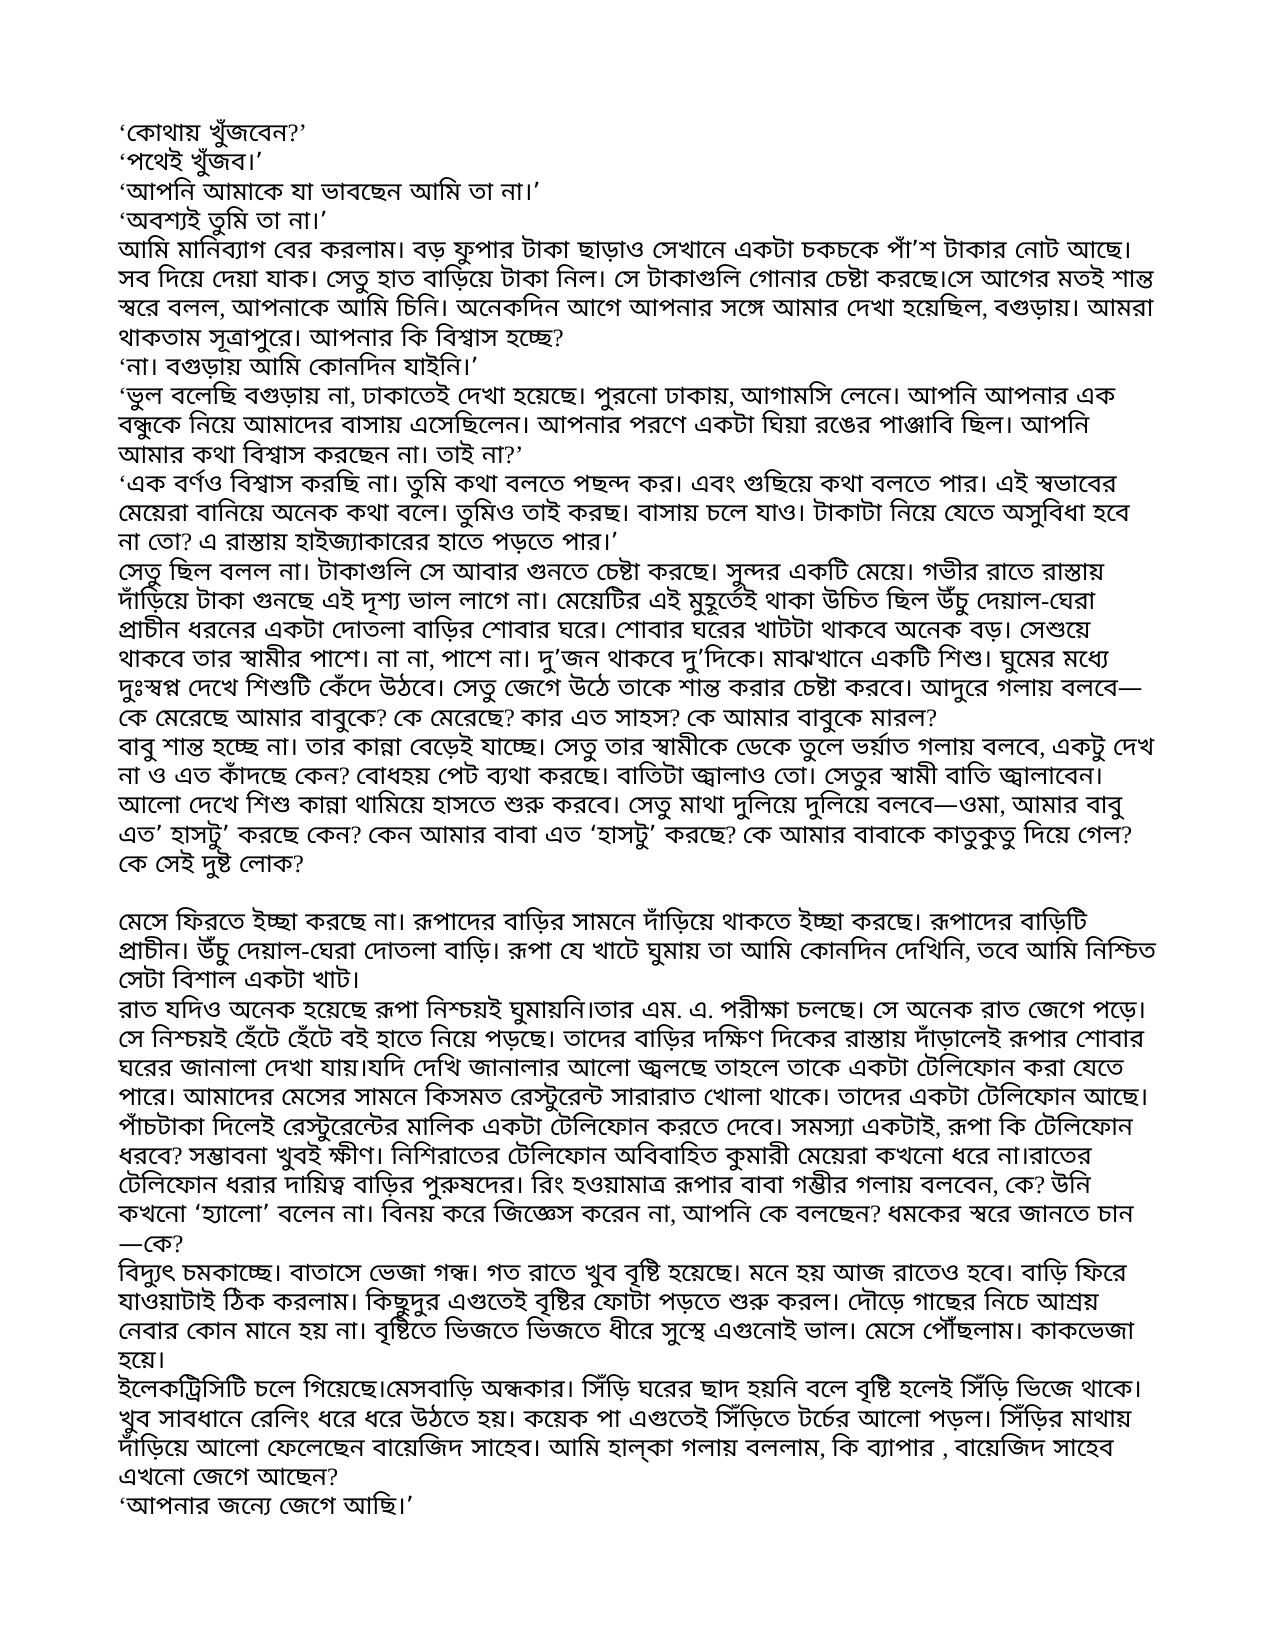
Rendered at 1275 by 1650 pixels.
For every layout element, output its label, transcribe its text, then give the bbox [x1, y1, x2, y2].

text ‘অবশ্যই তুমি তা না।’ [118, 206, 1157, 235]
text মেসে ফিরতে ইচ্ছা করছে না। রূপাদের বাড়ির সামনে দাঁড়িয়ে থাকতে ইচ্ছা করছে। রূপাদের বাড়িটি প্রাচীন। উঁচু দেয়াল-ঘেরা দোতলা বাড়ি। রূপা যে খাটে ঘুমায় তা আমি কোনদিন দেখিনি, তবে আমি নিশ্চিত সেটা বিশাল একটা খাট। [118, 907, 1157, 995]
text আমি মানিব্যাগ বের করলাম। বড় ফুপার টাকা ছাড়াও সেখানে একটা চকচকে পাঁ’শ টাকার নোট আছে। সব দিয়ে দেয়া যাক। সেতু হাত বাড়িয়ে টাকা নিল। সে টাকাগুলি গোনার চেষ্টা করছে।সে আগের মতই শান্ত স্বরে বলল, আপনাকে আমি চিনি। অনেকদিন আগে আপনার সঙ্গে আমার দেখা হয়েছিল, বগুড়ায়। আমরা থাকতাম সূত্রাপুরে। আপনার কি বিশ্বাস হচ্ছে? [118, 235, 1157, 352]
text ‘আপনি আমাকে যা ভাবছেন আমি তা না।’ [118, 177, 1157, 206]
text ইলেকট্রিসিটি চলে গিয়েছে।মেসবাড়ি অন্ধকার। সিঁড়ি ঘরের ছাদ হয়নি বলে বৃষ্টি হলেই সিঁড়ি ভিজে থাকে। খুব সাবধানে রেলিং ধরে ধরে উঠতে হয়। কয়েক পা এগুতেই সিঁড়িতে টর্চের আলো পড়ল। সিঁড়ির মাথায় দাঁড়িয়ে আলো ফেলেছেন বায়েজিদ সাহেব। আমি হাল্‌কা গলায় বললাম, কি ব্যাপার , বায়েজিদ সাহেব এখনো জেগে আছেন? [118, 1374, 1157, 1491]
text সেতু ছিল বলল না। টাকাগুলি সে আবার গুনতে চেষ্টা করছে। সুন্দর একটি মেয়ে। গভীর রাতে রাস্তায় দাঁড়িয়ে টাকা গুনছে এই দৃশ্য ভাল লাগে না। মেয়েটির এই মুহূর্তেই থাকা উচিত ছিল উঁচু দেয়াল-ঘেরা প্রাচীন ধরনের একটা দোতলা বাড়ির শোবার ঘরে। শোবার ঘরের খাটটা থাকবে অনেক বড়। সেশুয়ে থাকবে তার স্বামীর পাশে। না না, পাশে না। দু’জন থাকবে দু’দিকে। মাঝখানে একটি শিশু। ঘুমের মধ্যে দুঃস্বপ্ন দেখে শিশুটি কেঁদে উঠবে। সেতু জেগে উঠে তাকে শান্ত করার চেষ্টা করবে। আদুরে গলায় বলবে—কে মেরেছে আমার বাবুকে? কে মেরেছে? কার এত সাহস? কে আমার বাবুকে মারল? [118, 557, 1157, 732]
text ‘আপনার জন্যে জেগে আছি।’ [118, 1491, 1157, 1521]
text বিদ্যুৎ চমকাচ্ছে। বাতাসে ভেজা গন্ধ। গত রাতে খুব বৃষ্টি হয়েছে। মনে হয় আজ রাতেও হবে। বাড়ি ফিরে যাওয়াটাই ঠিক করলাম। কিছুদুর এগুতেই বৃষ্টির ফোটা পড়তে শুরু করল। দৌড়ে গাছের নিচে আশ্রয় নেবার কোন মানে হয় না। বৃষ্টিতে ভিজতে ভিজতে ধীরে সুস্থে এগুনোই ভাল। মেসে পৌঁছলাম। কাকভেজা হয়ে। [118, 1258, 1157, 1374]
text ‘এক বর্ণও বিশ্বাস করছি না। তুমি কথা বলতে পছন্দ কর। এবং গুছিয়ে কথা বলতে পার। এই স্বভাবের মেয়েরা বানিয়ে অনেক কথা বলে। তুমিও তাই করছ। বাসায় চলে যাও। টাকাটা নিয়ে যেতে অসুবিধা হবে না তো? এ রাস্তায় হাইজ্যাকারের হাতে পড়তে পার।’ [118, 469, 1157, 557]
text রাত যদিও অনেক হয়েছে রূপা নিশ্চয়ই ঘুমায়নি।তার এম. এ. পরীক্ষা চলছে। সে অনেক রাত জেগে পড়ে। সে নিশ্চয়ই হেঁটে হেঁটে বই হাতে নিয়ে পড়ছে। তাদের বাড়ির দক্ষিণ দিকের রাস্তায় দাঁড়ালেই রূপার শোবার ঘরের জানালা দেখা যায়।যদি দেখি জানালার আলো জ্বলছে তাহলে তাকে একটা টেলিফোন করা যেতে পারে। আমাদের মেসের সামনে কিসমত রেস্টুরেন্ট সারারাত খোলা থাকে। তাদের একটা টেলিফোন আছে। পাঁচটাকা দিলেই রেস্টুরেন্টের মালিক একটা টেলিফোন করতে দেবে। সমস্যা একটাই, রূপা কি টেলিফোন ধরবে? সম্ভাবনা খুবই ক্ষীণ। নিশিরাতের টেলিফোন অবিবাহিত কুমারী মেয়েরা কখনো ধরে না।রাতের টেলিফোন ধরার দায়িত্ব বাড়ির পুরুষদের। রিং হওয়ামাত্র রূপার বাবা গম্ভীর গলায় বলবেন, কে? উনি কখনো ‘হ্যালো’ বলেন না। বিনয় করে জিজ্ঞেস করেন না, আপনি কে বলছেন? ধমকের স্বরে জানতে চান—কে? [118, 995, 1157, 1258]
text ‘পথেই খুঁজব।’ [118, 147, 1157, 177]
text বাবু শান্ত হচ্ছে না। তার কান্না বেড়েই যাচ্ছে। সেতু তার স্বামীকে ডেকে তুলে ভর্য়াত গলায় বলবে, একটু দেখ না ও এত কাঁদছে কেন? বোধহয় পেট ব্যথা করছে। বাতিটা জ্বালাও তো। সেতুর স্বামী বাতি জ্বালাবেন। আলো দেখে শিশু কান্না থামিয়ে হাসতে শুরু করবে। সেতু মাথা দুলিয়ে দুলিয়ে বলবে—ওমা, আমার বাবু এত’ হাসটু’ করছে কেন? কেন আমার বাবা এত ‘হাসটু’ করছে? কে আমার বাবাকে কাতুকুতু দিয়ে গেল? কে সেই দুষ্ট লোক? [118, 732, 1157, 878]
text ‘ভুল বলেছি বগুড়ায় না, ঢাকাতেই দেখা হয়েছে। পুরনো ঢাকায়, আগামসি লেনে। আপনি আপনার এক বন্ধুকে নিয়ে আমাদের বাসায় এসেছিলেন। আপনার পরণে একটা ঘিয়া রঙের পাঞ্জাবি ছিল। আপনি আমার কথা বিশ্বাস করছেন না। তাই না?’ [118, 381, 1157, 469]
text ‘কোথায় খুঁজবেন?’ [118, 118, 1157, 147]
text ‘না। বগুড়ায় আমি কোনদিন যাইনি।’ [118, 352, 1157, 381]
